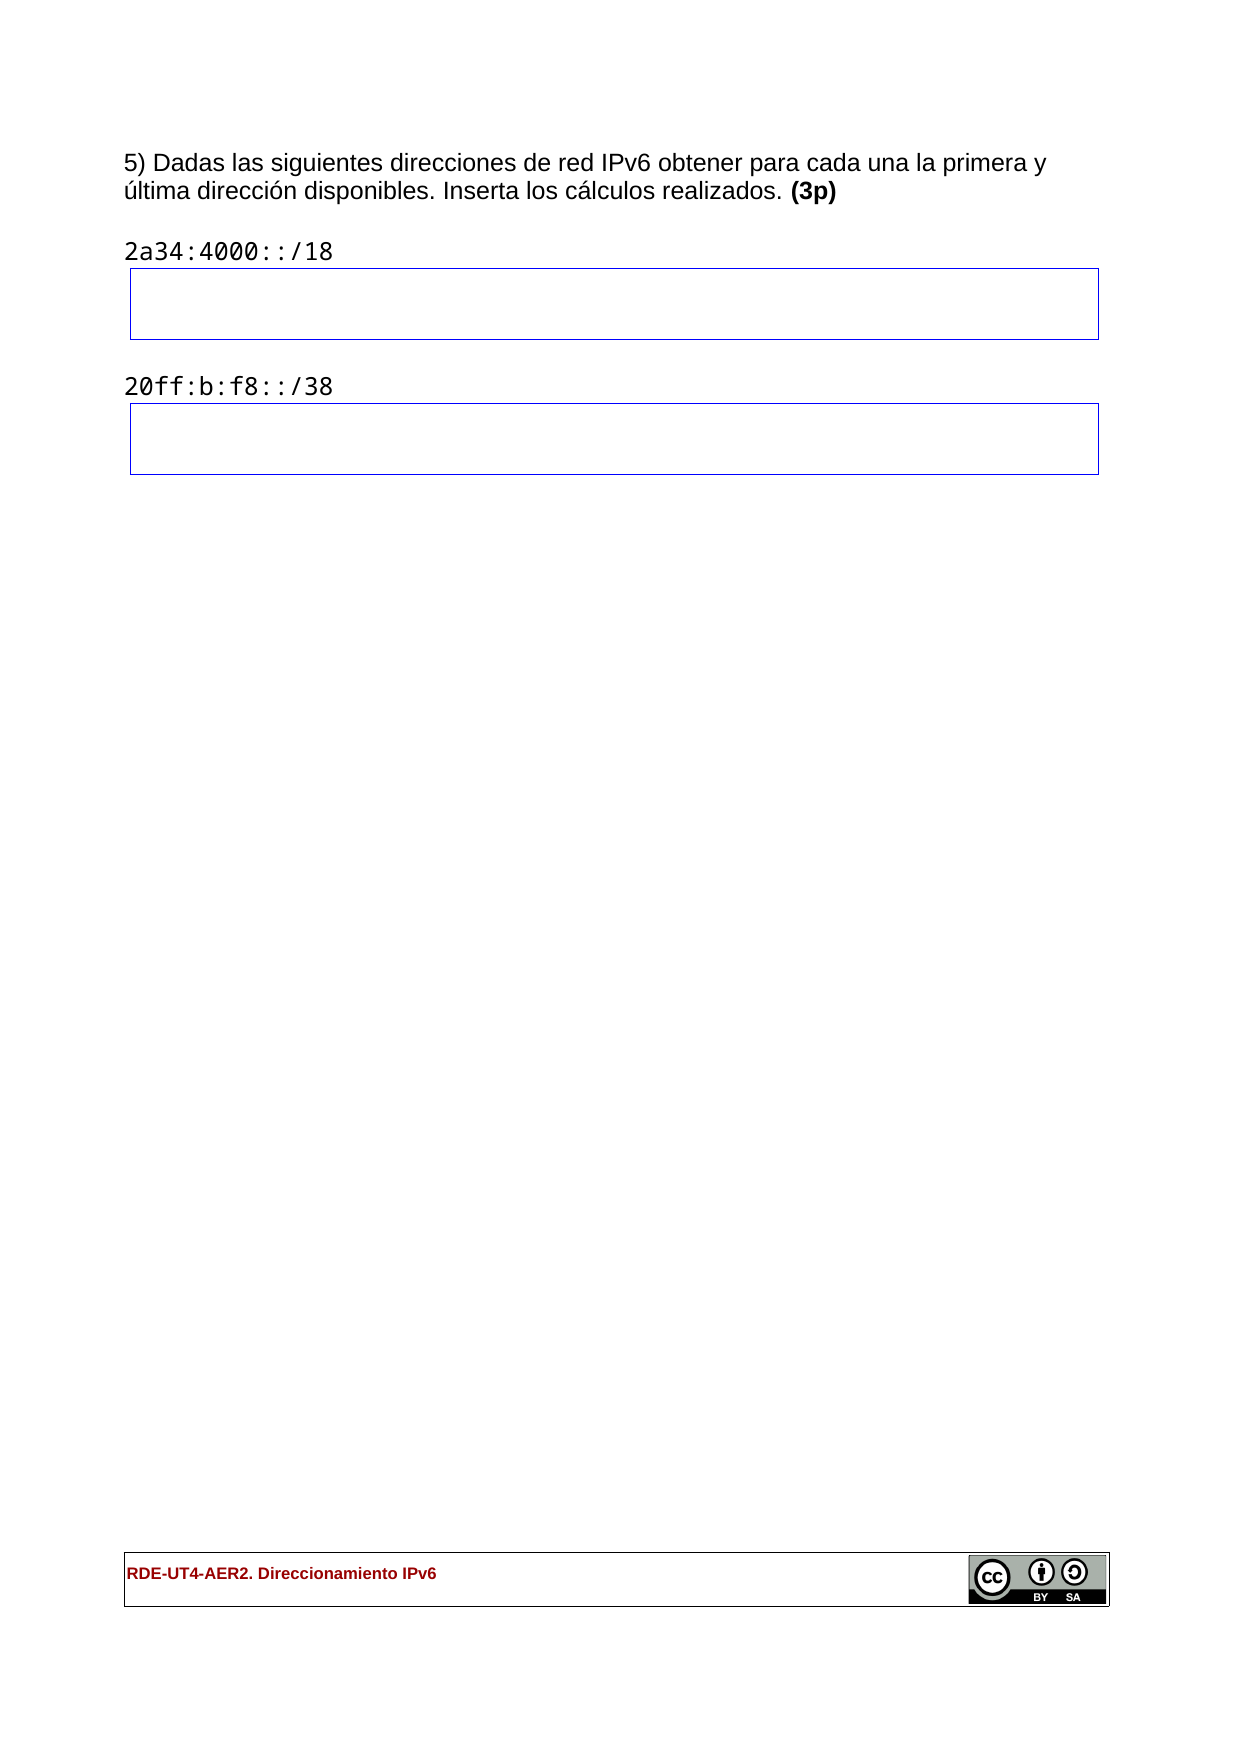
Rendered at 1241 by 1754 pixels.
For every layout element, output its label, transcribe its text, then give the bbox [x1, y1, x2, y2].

picture [968, 1555, 1107, 1604]
table_header [131, 269, 1098, 339]
text 2a34:4000::/18 [123, 234, 1109, 268]
text 5) Dadas las siguientes direcciones de red IPv6 obtener para cada una la primera y última dirección disponibles. Inserta los cálculos realizados. (3p) [123, 148, 1109, 205]
table_header [131, 404, 1098, 474]
text 20ff:b:f8::/38 [123, 369, 1109, 403]
